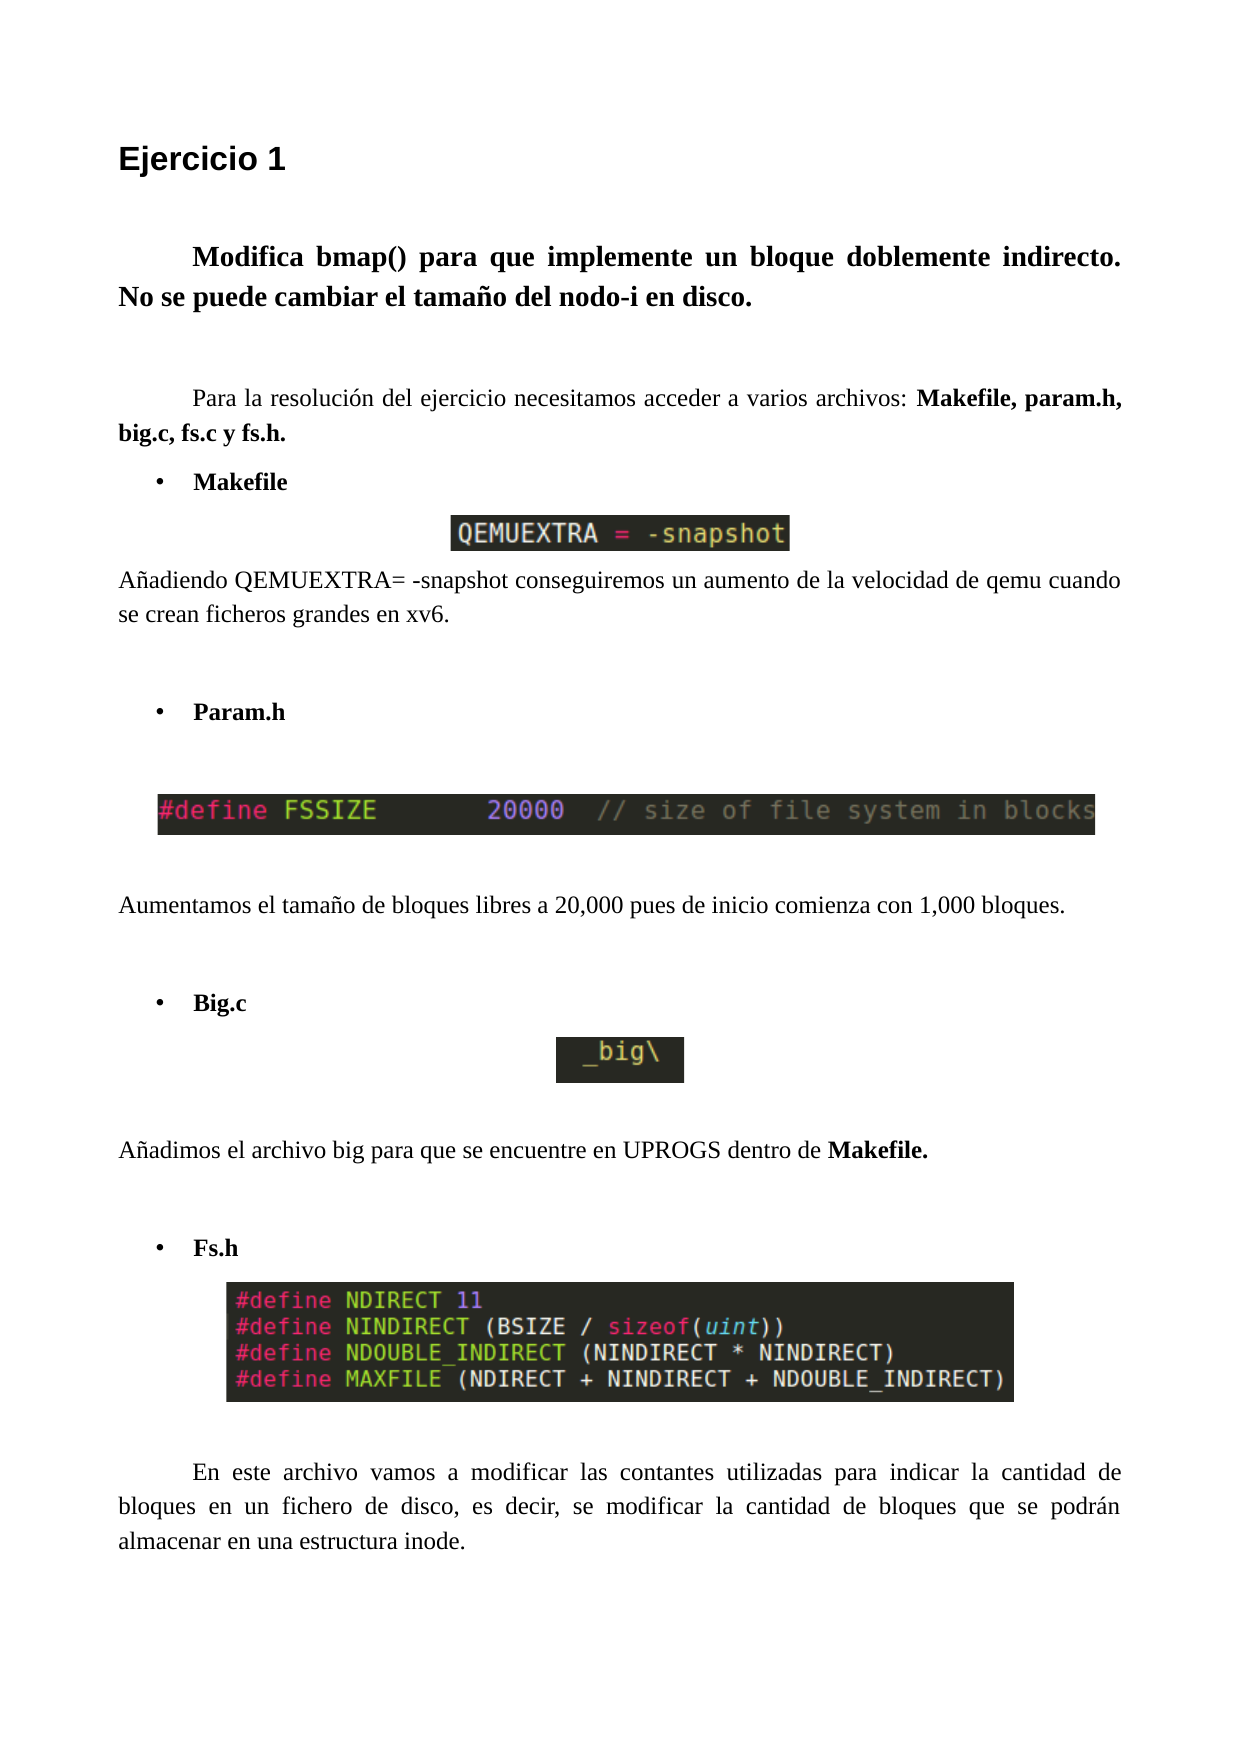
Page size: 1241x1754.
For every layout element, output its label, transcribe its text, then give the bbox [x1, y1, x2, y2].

text Para la resolución del ejercicio necesitamos acceder a varios archivos: Makefile, param.h, big.c, fs.c y fs.h. [118, 383, 1122, 446]
text Modifica bmap() para que implemente un bloque doblemente indirecto. No se puede cambiar el tamaño del nodo-i en disco. [118, 239, 1122, 313]
subtitle Ejercicio 1 [118, 139, 1122, 178]
text Añadiendo QEMUEXTRA= -snapshot conseguiremos un aumento de la velocidad de qemu cuando se crean ficheros grandes en xv6. [118, 565, 1122, 628]
picture [226, 1282, 1014, 1402]
list Fs.h [156, 1233, 1122, 1262]
list Param.h [156, 697, 1122, 726]
text En este archivo vamos a modificar las contantes utilizadas para indicar la cantidad de bloques en un fichero de disco, es decir, se modificar la cantidad de bloques que se podrán almacenar en una estructura inode. [118, 1457, 1122, 1554]
picture [450, 515, 790, 551]
list Makefile [156, 467, 1122, 496]
text Añadimos el archivo big para que se encuentre en UPROGS dentro de Makefile. [118, 1135, 1122, 1164]
text Aumentamos el tamaño de bloques libres a 20,000 pues de inicio comienza con 1,000 bloques. [118, 890, 1122, 918]
picture [556, 1037, 685, 1083]
list Big.c [156, 988, 1122, 1017]
picture [157, 794, 1096, 835]
